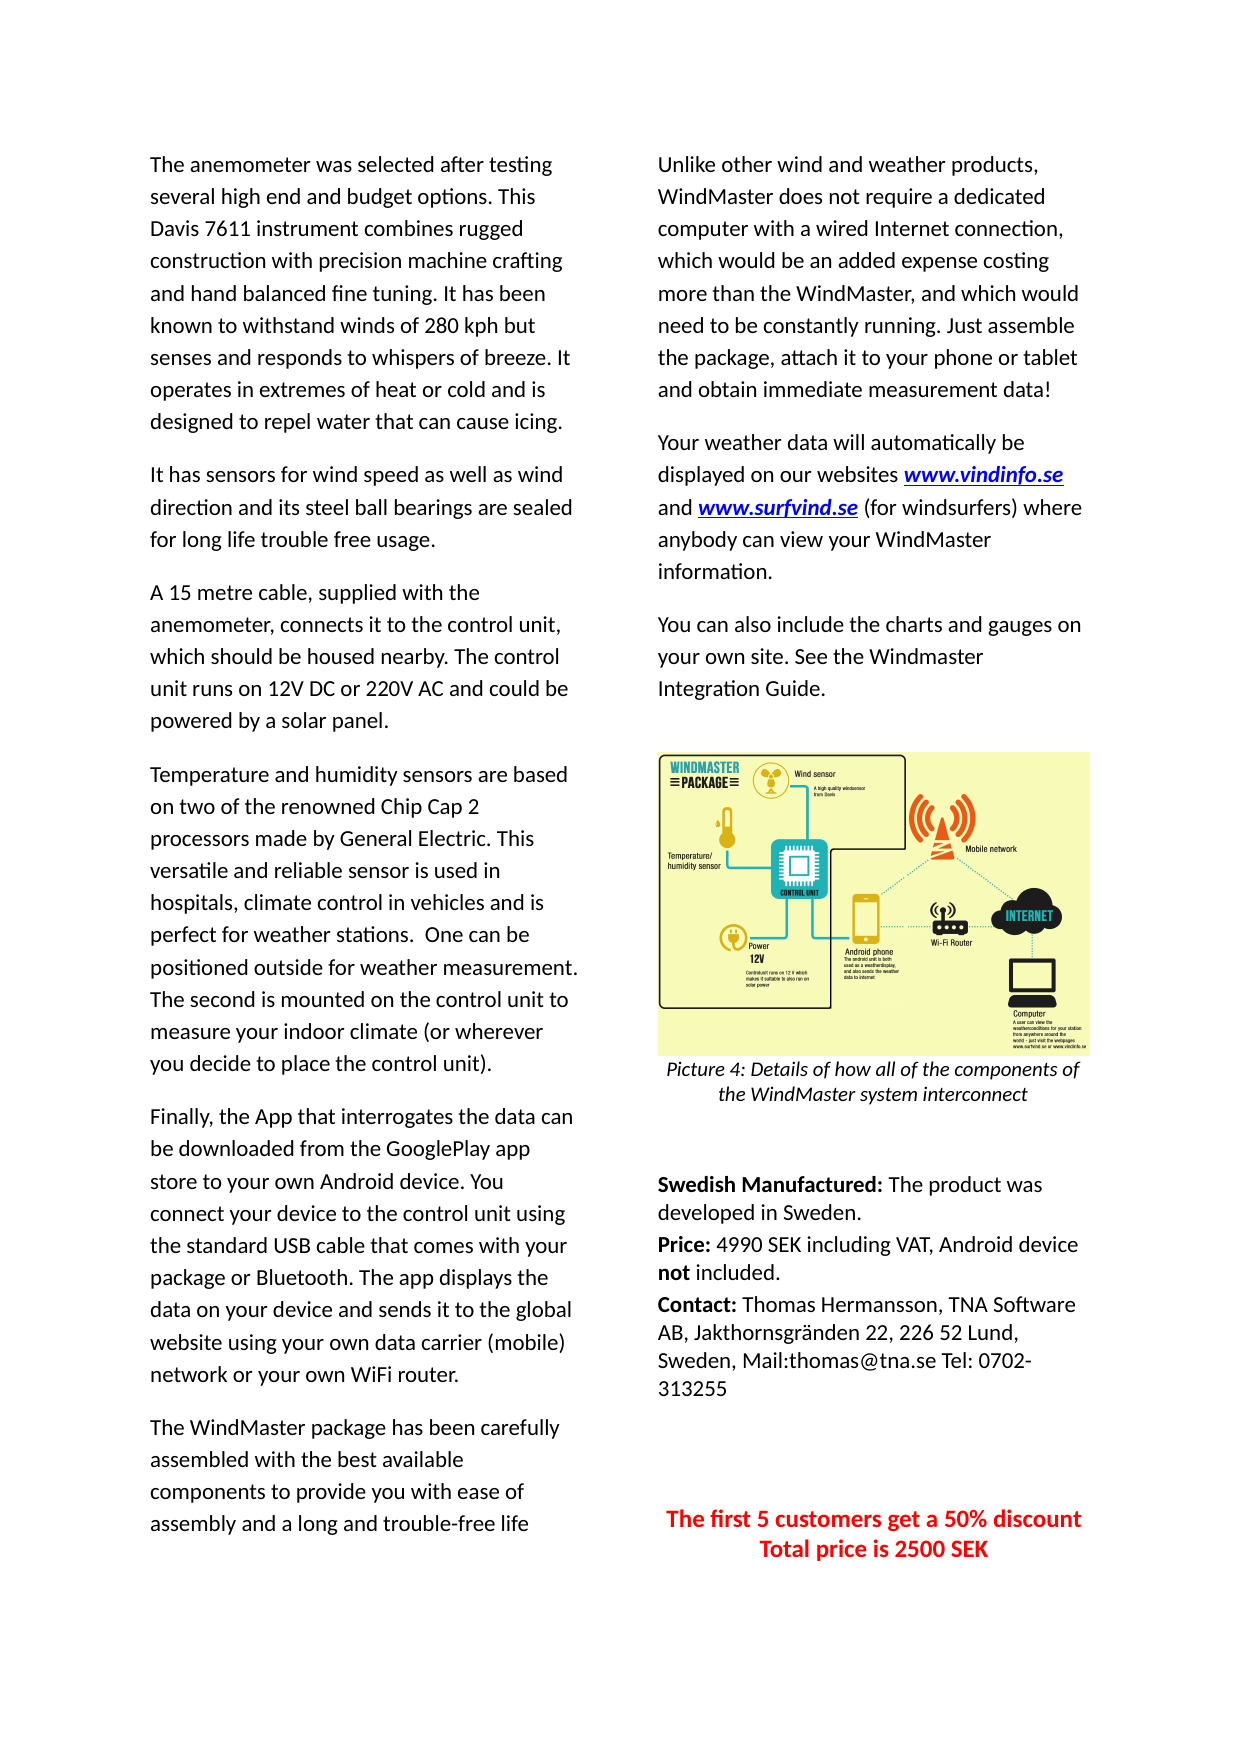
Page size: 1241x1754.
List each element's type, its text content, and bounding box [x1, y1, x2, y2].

text Contact: Thomas Hermansson, TNA Software AB, Jakthornsgränden 22, 226 52 Lund, Sweden, Mail:thomas@tna.se Tel: 0702-313255 [658, 1290, 1090, 1402]
text Your weather data will automatically be displayed on our websites www.vindinfo.se and www.surfvind.se (for windsurfers) where anybody can view your WindMaster information. [658, 428, 1090, 585]
text You can also include the charts and gauges on your own site. See the Windmaster Integration Guide. [658, 610, 1090, 702]
text It has sensors for wind speed as well as wind direction and its steel ball bearings are sealed for long life trouble free usage. [150, 461, 583, 553]
text Swedish Manufactured: The product was developed in Sweden. [658, 1170, 1090, 1226]
text A 15 metre cable, supplied with the anemometer, connects it to the control unit, which should be housed nearby. The control unit runs on 12V DC or 220V AC and could be powered by a solar panel. [150, 578, 583, 735]
text The anemometer was selected after testing several high end and budget options. This Davis 7611 instrument combines rugged construction with precision machine crafting and hand balanced fine tuning. It has been known to withstand winds of 280 kph but senses and responds to whispers of breeze. It operates in extremes of heat or cold and is designed to repel water that can cause icing. [150, 150, 583, 436]
text Temperature and humidity sensors are based on two of the renowned Chip Cap 2 processors made by General Electric. This versatile and reliable sensor is used in hospitals, climate control in vehicles and is perfect for weather stations. One can be positioned outside for weather measurement. The second is mounted on the control unit to measure your indoor climate (or wherever you decide to place the control unit). [150, 760, 583, 1077]
text Price: 4990 SEK including VAT, Android device not included. [658, 1230, 1090, 1286]
text Finally, the App that interrogates the data can be downloaded from the GooglePlay app store to your own Android device. You connect your device to the control unit using the standard USB cable that comes with your package or Bluetooth. The app displays the data on your device and sends it to the global website using your own data carrier (mobile) network or your own WiFi router. [150, 1102, 583, 1388]
text The WindMaster package has been carefully assembled with the best available components to provide you with ease of assembly and a long and trouble-free life [150, 1413, 583, 1537]
text The first 5 customers get a 50% discount Total price is 2500 SEK [658, 1503, 1090, 1564]
picture [657, 752, 1091, 1056]
text [658, 727, 1090, 752]
text Picture 4: Details of how all of the components of the WindMaster system interconnect [658, 1056, 1090, 1107]
text Unlike other wind and weather products, WindMaster does not require a dedicated computer with a wired Internet connection, which would be an added expense costing more than the WindMaster, and which would need to be constantly running. Just assemble the package, attach it to your phone or tablet and obtain immediate measurement data! [658, 150, 1090, 403]
